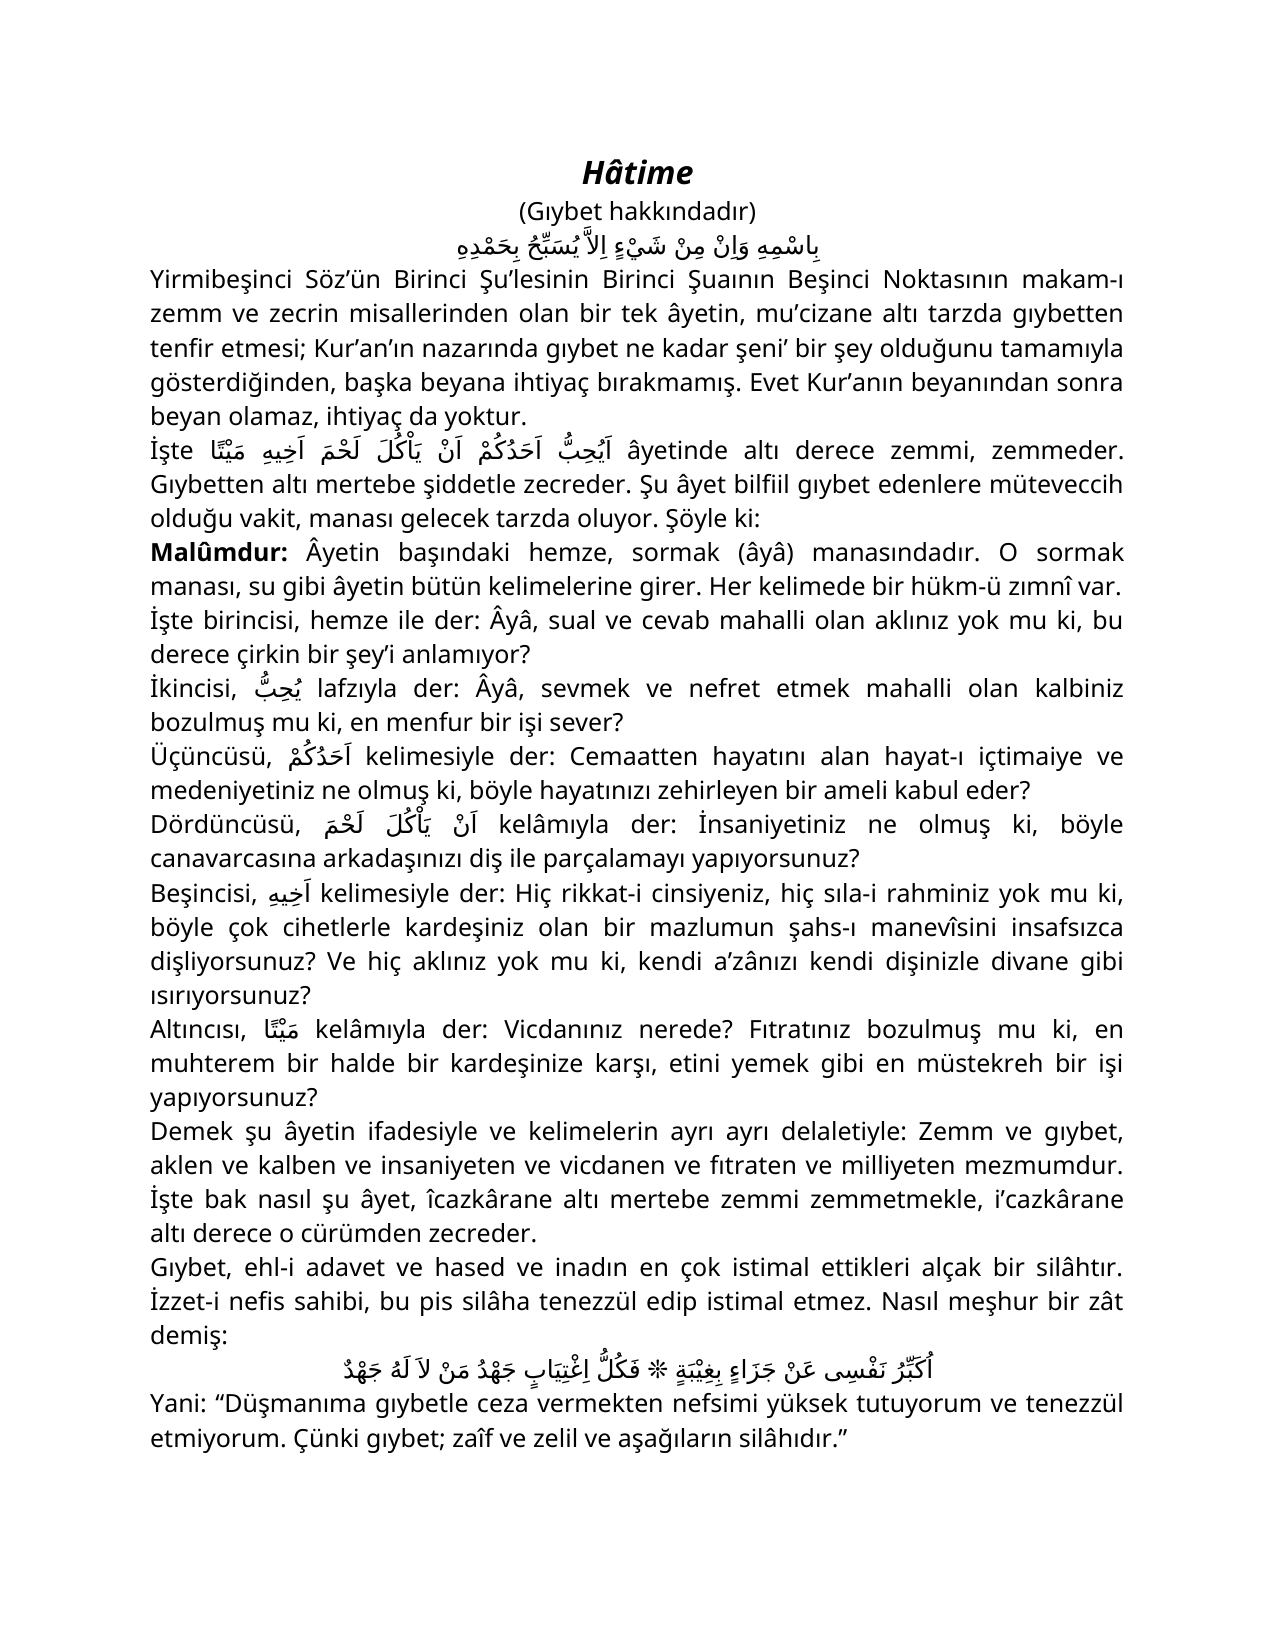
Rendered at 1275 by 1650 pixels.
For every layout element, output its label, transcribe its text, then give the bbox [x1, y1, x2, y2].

text Dördüncüsü, اَنْ يَاْكُلَ لَحْمَ kelâmıyla der: İnsaniyetiniz ne olmuş ki, böyle canavarcasına arkadaşınızı diş ile parçalamayı yapıyorsunuz? [150, 807, 1125, 875]
text اُكَبِّرُ نَفْسِى عَنْ جَزَاءٍ بِغِيْبَةٍ ❊ فَكُلُّ اِغْتِيَابٍ جَهْدُ مَنْ لاَ لَهُ جَهْدٌ [150, 1352, 1125, 1386]
text بِاسْمِهِ وَاِنْ مِنْ شَيْءٍ اِلاَّ يُسَبِّحُ بِحَمْدِهِ [150, 228, 1125, 262]
text İşte birincisi, hemze ile der: Âyâ, sual ve cevab mahalli olan aklınız yok mu ki, bu derece çirkin bir şey’i anlamıyor? [150, 603, 1125, 671]
text (Gıybet hakkındadır) [150, 194, 1125, 228]
text Gıybet, ehl-i adavet ve hased ve inadın en çok istimal ettikleri alçak bir silâhtır. İzzet-i nefis sahibi, bu pis silâha tenezzül edip istimal etmez. Nasıl meşhur bir zât demiş: [150, 1250, 1125, 1352]
text Yirmibeşinci Söz’ün Birinci Şu’lesinin Birinci Şuaının Beşinci Noktasının makam-ı zemm ve zecrin misallerinden olan bir tek âyetin, mu’cizane altı tarzda gıybetten tenfir etmesi; Kur’an’ın nazarında gıybet ne kadar şeni’ bir şey olduğunu tamamıyla gösterdiğinden, başka beyana ihtiyaç bırakmamış. Evet Kur’anın beyanından sonra beyan olamaz, ihtiyaç da yoktur. [150, 262, 1125, 432]
text Üçüncüsü, اَحَدُكُمْ kelimesiyle der: Cemaatten hayatını alan hayat-ı içtimaiye ve medeniyetiniz ne olmuş ki, böyle hayatınızı zehirleyen bir ameli kabul eder? [150, 739, 1125, 807]
text Beşincisi, اَخِيهِ kelimesiyle der: Hiç rikkat-i cinsiyeniz, hiç sıla-i rahminiz yok mu ki, böyle çok cihetlerle kardeşiniz olan bir mazlumun şahs-ı manevîsini insafsızca dişliyorsunuz? Ve hiç aklınız yok mu ki, kendi a’zânızı kendi dişinizle divane gibi ısırıyorsunuz? [150, 875, 1125, 1011]
text Yani: “Düşmanıma gıybetle ceza vermekten nefsimi yüksek tutuyorum ve tenezzül etmiyorum. Çünki gıybet; zaîf ve zelil ve aşağıların silâhıdır.” [150, 1386, 1125, 1454]
text İkincisi, يُحِبُّ lafzıyla der: Âyâ, sevmek ve nefret etmek mahalli olan kalbiniz bozulmuş mu ki, en menfur bir işi sever? [150, 671, 1125, 739]
text Demek şu âyetin ifadesiyle ve kelimelerin ayrı ayrı delaletiyle: Zemm ve gıybet, aklen ve kalben ve insaniyeten ve vicdanen ve fıtraten ve milliyeten mezmumdur. İşte bak nasıl şu âyet, îcazkârane altı mertebe zemmi zemmetmekle, i’cazkârane altı derece o cürümden zecreder. [150, 1114, 1125, 1250]
subtitle Hâtime [150, 150, 1125, 194]
text Malûmdur: Âyetin başındaki hemze, sormak (âyâ) manasındadır. O sormak manası, su gibi âyetin bütün kelimelerine girer. Her kelimede bir hükm-ü zımnî var. [150, 534, 1125, 603]
text İşte اَيُحِبُّ اَحَدُكُمْ اَنْ يَاْكُلَ لَحْمَ اَخِيهِ مَيْتًا âyetinde altı derece zemmi, zemmeder. Gıybetten altı mertebe şiddetle zecreder. Şu âyet bilfiil gıybet edenlere müteveccih olduğu vakit, manası gelecek tarzda oluyor. Şöyle ki: [150, 432, 1125, 534]
text Altıncısı, مَيْتًا kelâmıyla der: Vicdanınız nerede? Fıtratınız bozulmuş mu ki, en muhterem bir halde bir kardeşinize karşı, etini yemek gibi en müstekreh bir işi yapıyorsunuz? [150, 1011, 1125, 1114]
